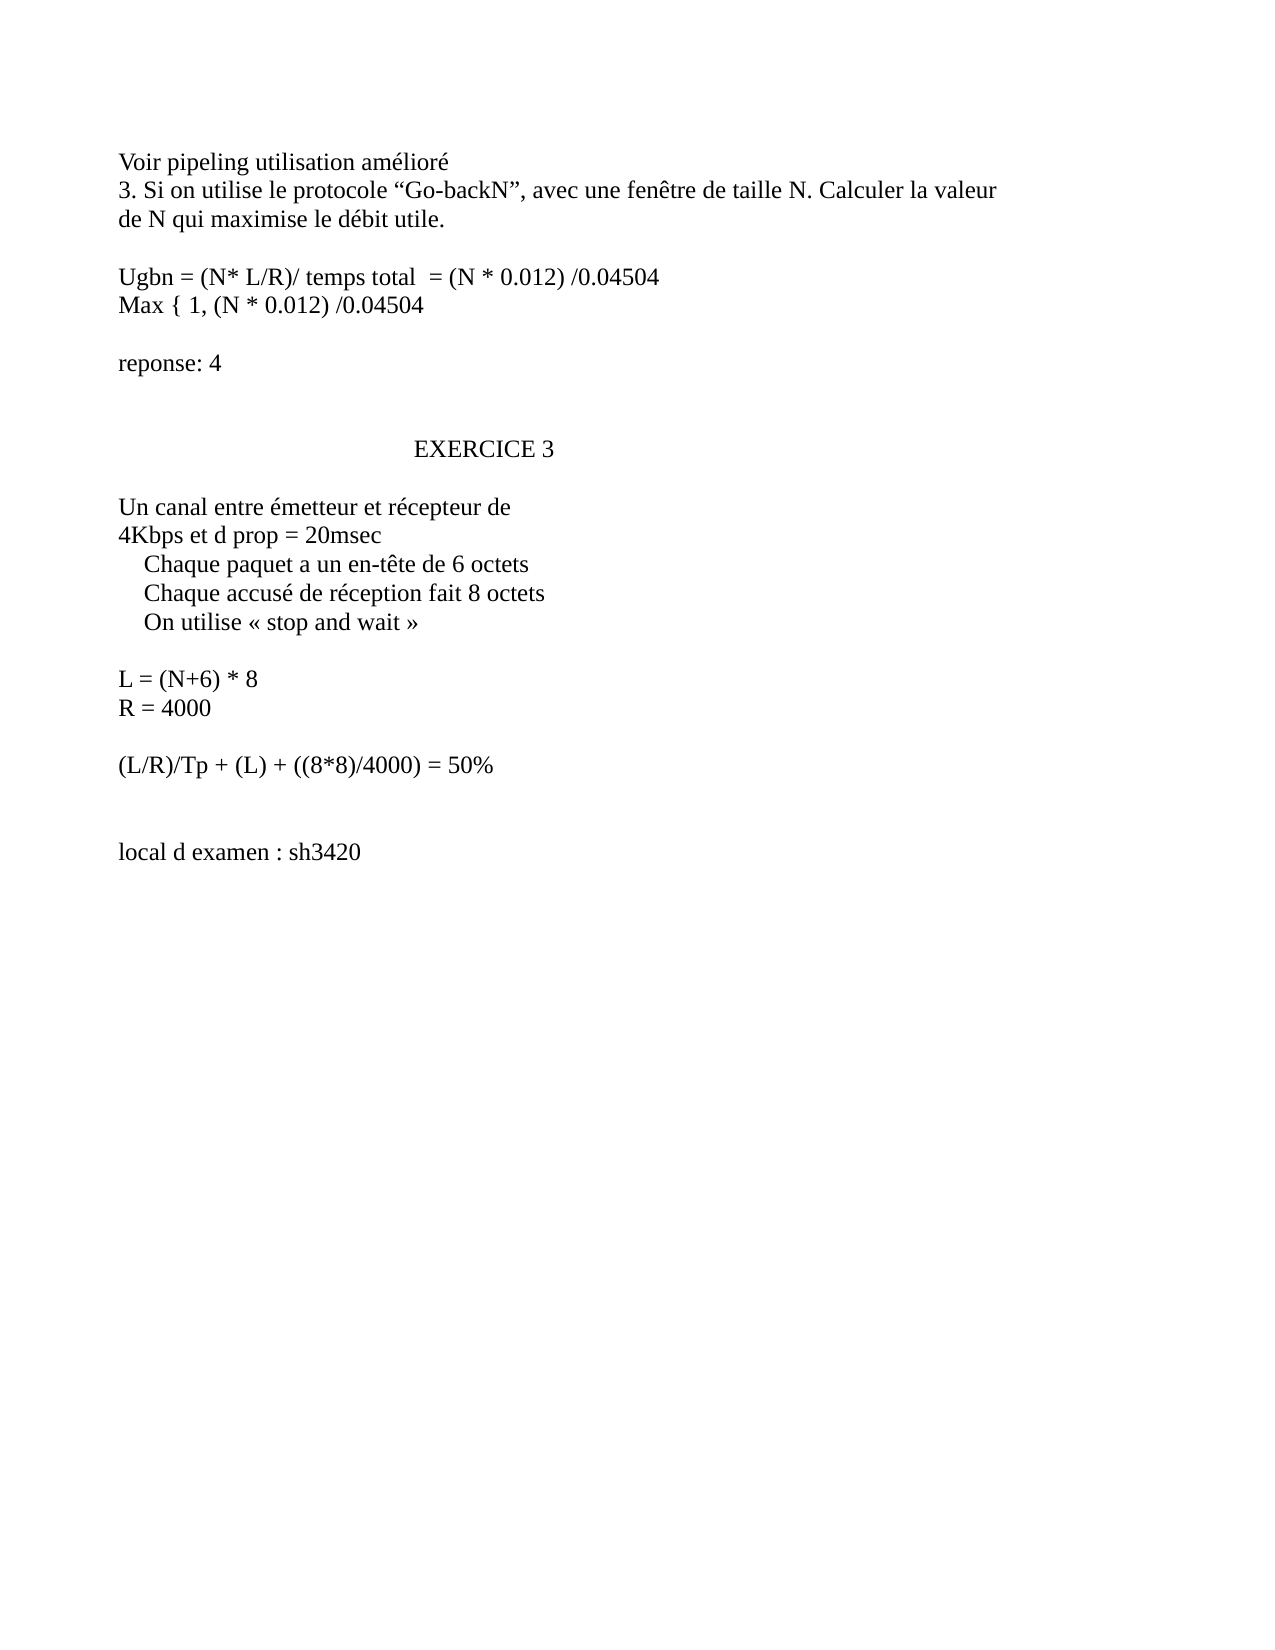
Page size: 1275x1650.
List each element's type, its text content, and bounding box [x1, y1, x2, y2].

text  Chaque paquet a un en-tête de 6 octets [118, 549, 1157, 578]
text R = 4000 [118, 693, 1157, 722]
text  On utilise « stop and wait » [118, 607, 1157, 636]
text Un canal entre émetteur et récepteur de [118, 492, 1157, 521]
text 3. Si on utilise le protocole “Go-backN”, avec une fenêtre de taille N. Calculer la valeur [118, 176, 1157, 204]
text (L/R)/Tp + (L) + ((8*8)/4000) = 50% [118, 751, 1157, 779]
text Max { 1, (N * 0.012) /0.04504 [118, 291, 1157, 319]
text L = (N+6) * 8 [118, 664, 1157, 693]
text 4Kbps et d prop = 20msec [118, 521, 1157, 549]
text local d examen : sh3420 [118, 837, 1157, 866]
text Ugbn = (N* L/R)/ temps total = (N * 0.012) /0.04504 [118, 262, 1157, 291]
text Voir pipeling utilisation amélioré [118, 147, 1157, 176]
text  Chaque accusé de réception fait 8 octets [118, 578, 1157, 607]
text de N qui maximise le débit utile. [118, 204, 1157, 233]
text EXERCICE 3 [118, 434, 1157, 463]
text reponse: 4 [118, 348, 1157, 377]
